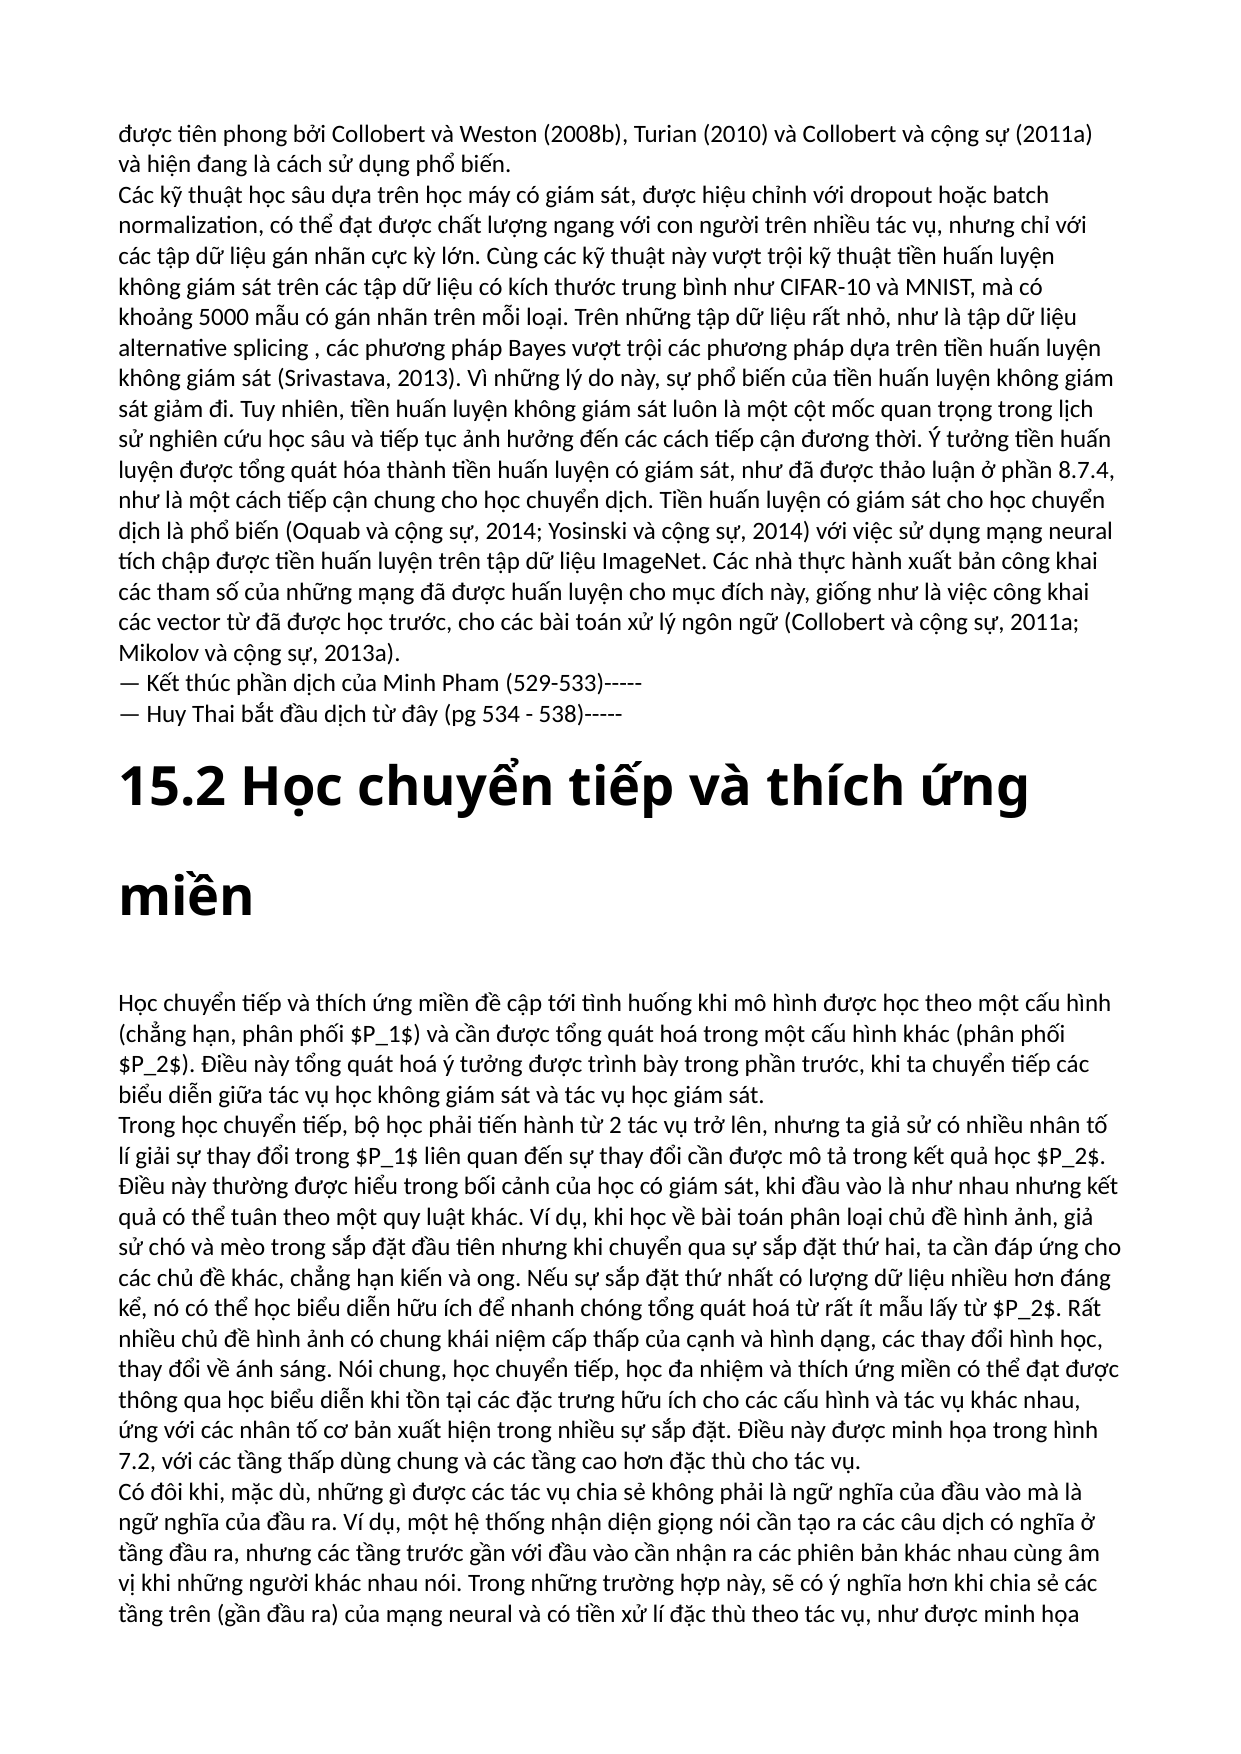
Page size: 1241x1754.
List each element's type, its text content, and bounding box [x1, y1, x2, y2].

text được tiên phong bởi Collobert và Weston (2008b), Turian (2010) và Collobert và cộng sự (2011a) và hiện đang là cách sử dụng phổ biến. [118, 118, 1122, 179]
text Trong học chuyển tiếp, bộ học phải tiến hành từ 2 tác vụ trở lên, nhưng ta giả sử có nhiều nhân tố lí giải sự thay đổi trong $P_1$ liên quan đến sự thay đổi cần được mô tả trong kết quả học $P_2$. Điều này thường được hiểu trong bối cảnh của học có giám sát, khi đầu vào là như nhau nhưng kết quả có thể tuân theo một quy luật khác. Ví dụ, khi học về bài toán phân loại chủ đề hình ảnh, giả sử chó và mèo trong sắp đặt đầu tiên nhưng khi chuyển qua sự sắp đặt thứ hai, ta cần đáp ứng cho các chủ đề khác, chẳng hạn kiến và ong. Nếu sự sắp đặt thứ nhất có lượng dữ liệu nhiều hơn đáng kể, nó có thể học biểu diễn hữu ích để nhanh chóng tổng quát hoá từ rất ít mẫu lấy từ $P_2$. Rất nhiều chủ đề hình ảnh có chung khái niệm cấp thấp của cạnh và hình dạng, các thay đổi hình học, thay đổi về ánh sáng. Nói chung, học chuyển tiếp, học đa nhiệm và thích ứng miền có thể đạt được thông qua học biểu diễn khi tồn tại các đặc trưng hữu ích cho các cấu hình và tác vụ khác nhau, ứng với các nhân tố cơ bản xuất hiện trong nhiều sự sắp đặt. Điều này được minh họa trong hình 7.2, với các tầng thấp dùng chung và các tầng cao hơn đặc thù cho tác vụ. [118, 1109, 1122, 1476]
text Các kỹ thuật học sâu dựa trên học máy có giám sát, được hiệu chỉnh với dropout hoặc batch normalization, có thể đạt được chất lượng ngang với con người trên nhiều tác vụ, nhưng chỉ với các tập dữ liệu gán nhãn cực kỳ lớn. Cùng các kỹ thuật này vượt trội kỹ thuật tiền huấn luyện không giám sát trên các tập dữ liệu có kích thước trung bình như CIFAR-10 và MNIST, mà có khoảng 5000 mẫu có gán nhãn trên mỗi loại. Trên những tập dữ liệu rất nhỏ, như là tập dữ liệu alternative splicing , các phương pháp Bayes vượt trội các phương pháp dựa trên tiền huấn luyện không giám sát (Srivastava, 2013). Vì những lý do này, sự phổ biến của tiền huấn luyện không giám sát giảm đi. Tuy nhiên, tiền huấn luyện không giám sát luôn là một cột mốc quan trọng trong lịch sử nghiên cứu học sâu và tiếp tục ảnh hưởng đến các cách tiếp cận đương thời. Ý tưởng tiền huấn luyện được tổng quát hóa thành tiền huấn luyện có giám sát, như đã được thảo luận ở phần 8.7.4, như là một cách tiếp cận chung cho học chuyển dịch. Tiền huấn luyện có giám sát cho học chuyển dịch là phổ biến (Oquab và cộng sự, 2014; Yosinski và cộng sự, 2014) với việc sử dụng mạng neural tích chập được tiền huấn luyện trên tập dữ liệu ImageNet. Các nhà thực hành xuất bản công khai các tham số của những mạng đã được huấn luyện cho mục đích này, giống như là việc công khai các vector từ đã được học trước, cho các bài toán xử lý ngôn ngữ (Collobert và cộng sự, 2011a; Mikolov và cộng sự, 2013a). [118, 179, 1122, 667]
text Có đôi khi, mặc dù, những gì được các tác vụ chia sẻ không phải là ngữ nghĩa của đầu vào mà là ngữ nghĩa của đầu ra. Ví dụ, một hệ thống nhận diện giọng nói cần tạo ra các câu dịch có nghĩa ở tầng đầu ra, nhưng các tầng trước gần với đầu vào cần nhận ra các phiên bản khác nhau cùng âm vị khi những người khác nhau nói. Trong những trường hợp này, sẽ có ý nghĩa hơn khi chia sẻ các tầng trên (gần đầu ra) của mạng neural và có tiền xử lí đặc thù theo tác vụ, như được minh họa [118, 1476, 1122, 1628]
text Học chuyển tiếp và thích ứng miền đề cập tới tình huống khi mô hình được học theo một cấu hình (chẳng hạn, phân phối $P_1$) và cần được tổng quát hoá trong một cấu hình khác (phân phối $P_2$). Điều này tổng quát hoá ý tưởng được trình bày trong phần trước, khi ta chuyển tiếp các biểu diễn giữa tác vụ học không giám sát và tác vụ học giám sát. [118, 987, 1122, 1109]
text — Kết thúc phần dịch của Minh Pham (529-533)----- [118, 667, 1122, 698]
subtitle 15.2 Học chuyển tiếp và thích ứng miền [118, 747, 1122, 932]
text — Huy Thai bắt đầu dịch từ đây (pg 534 - 538)----- [118, 698, 1122, 728]
